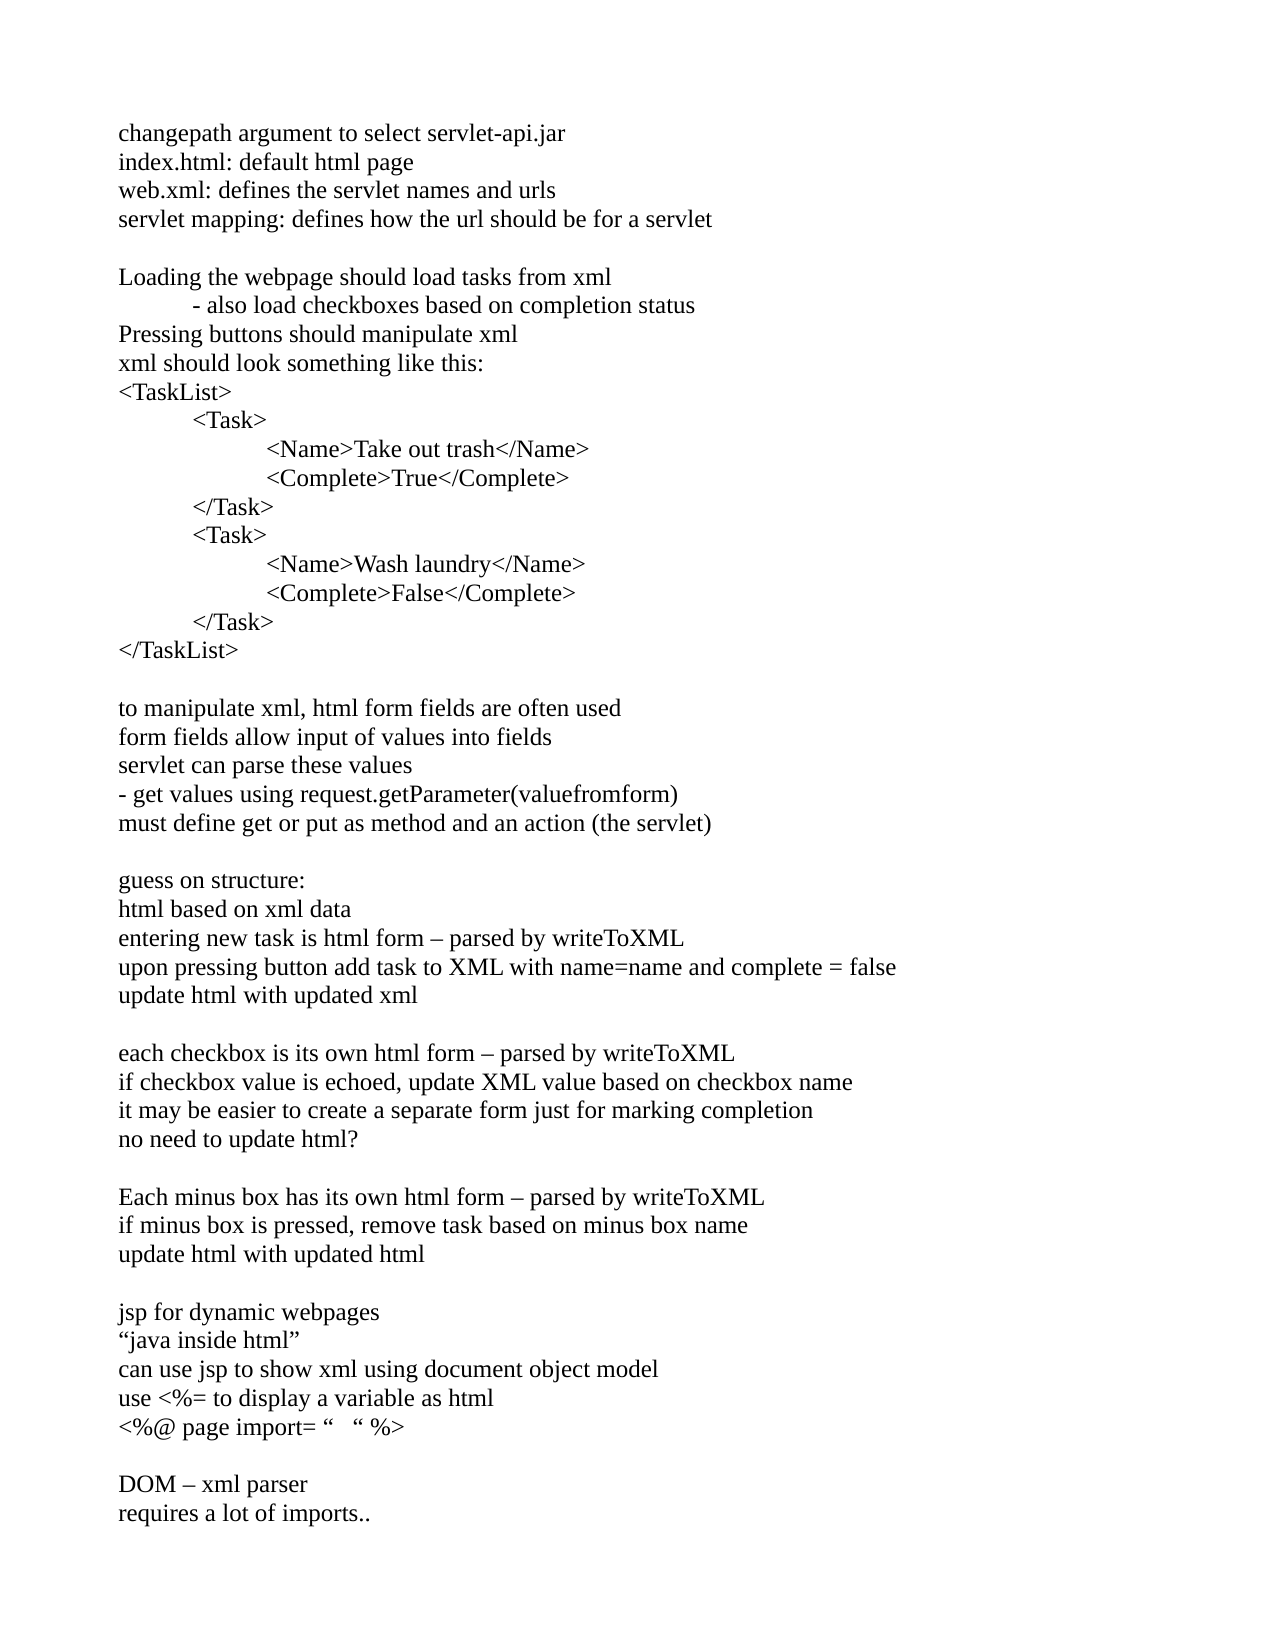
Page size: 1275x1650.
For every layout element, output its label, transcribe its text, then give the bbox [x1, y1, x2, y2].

text no need to update html? [118, 1124, 1157, 1153]
text can use jsp to show xml using document object model [118, 1354, 1157, 1383]
text </Task> [118, 607, 1157, 636]
text must define get or put as method and an action (the servlet) [118, 808, 1157, 837]
text <Name>Take out trash</Name> [118, 434, 1157, 463]
text <%@ page import= “ “ %> [118, 1412, 1157, 1441]
text </TaskList> [118, 636, 1157, 664]
text servlet mapping: defines how the url should be for a servlet [118, 204, 1157, 233]
text - also load checkboxes based on completion status [118, 291, 1157, 319]
text index.html: default html page [118, 147, 1157, 176]
text Pressing buttons should manipulate xml [118, 319, 1157, 348]
text <Task> [118, 521, 1157, 549]
text Loading the webpage should load tasks from xml [118, 262, 1157, 291]
text entering new task is html form – parsed by writeToXML [118, 923, 1157, 952]
text web.xml: defines the servlet names and urls [118, 176, 1157, 204]
text use <%= to display a variable as html [118, 1383, 1157, 1412]
text Each minus box has its own html form – parsed by writeToXML [118, 1182, 1157, 1211]
text <Name>Wash laundry</Name> [118, 549, 1157, 578]
text <Task> [118, 406, 1157, 434]
text “java inside html” [118, 1326, 1157, 1354]
text <Complete>True</Complete> [118, 463, 1157, 492]
text DOM – xml parser [118, 1469, 1157, 1498]
text each checkbox is its own html form – parsed by writeToXML [118, 1038, 1157, 1067]
text update html with updated xml [118, 981, 1157, 1009]
text - get values using request.getParameter(valuefromform) [118, 779, 1157, 808]
text upon pressing button add task to XML with name=name and complete = false [118, 952, 1157, 981]
text form fields allow input of values into fields [118, 722, 1157, 751]
text </Task> [118, 492, 1157, 521]
text if checkbox value is echoed, update XML value based on checkbox name [118, 1067, 1157, 1096]
text to manipulate xml, html form fields are often used [118, 693, 1157, 722]
text if minus box is pressed, remove task based on minus box name [118, 1211, 1157, 1239]
text changepath argument to select servlet-api.jar [118, 118, 1157, 147]
text requires a lot of imports.. [118, 1498, 1157, 1527]
text guess on structure: [118, 866, 1157, 894]
text it may be easier to create a separate form just for marking completion [118, 1096, 1157, 1124]
text <TaskList> [118, 377, 1157, 406]
text xml should look something like this: [118, 348, 1157, 377]
text html based on xml data [118, 894, 1157, 923]
text servlet can parse these values [118, 751, 1157, 779]
text jsp for dynamic webpages [118, 1297, 1157, 1326]
text update html with updated html [118, 1239, 1157, 1268]
text <Complete>False</Complete> [118, 578, 1157, 607]
